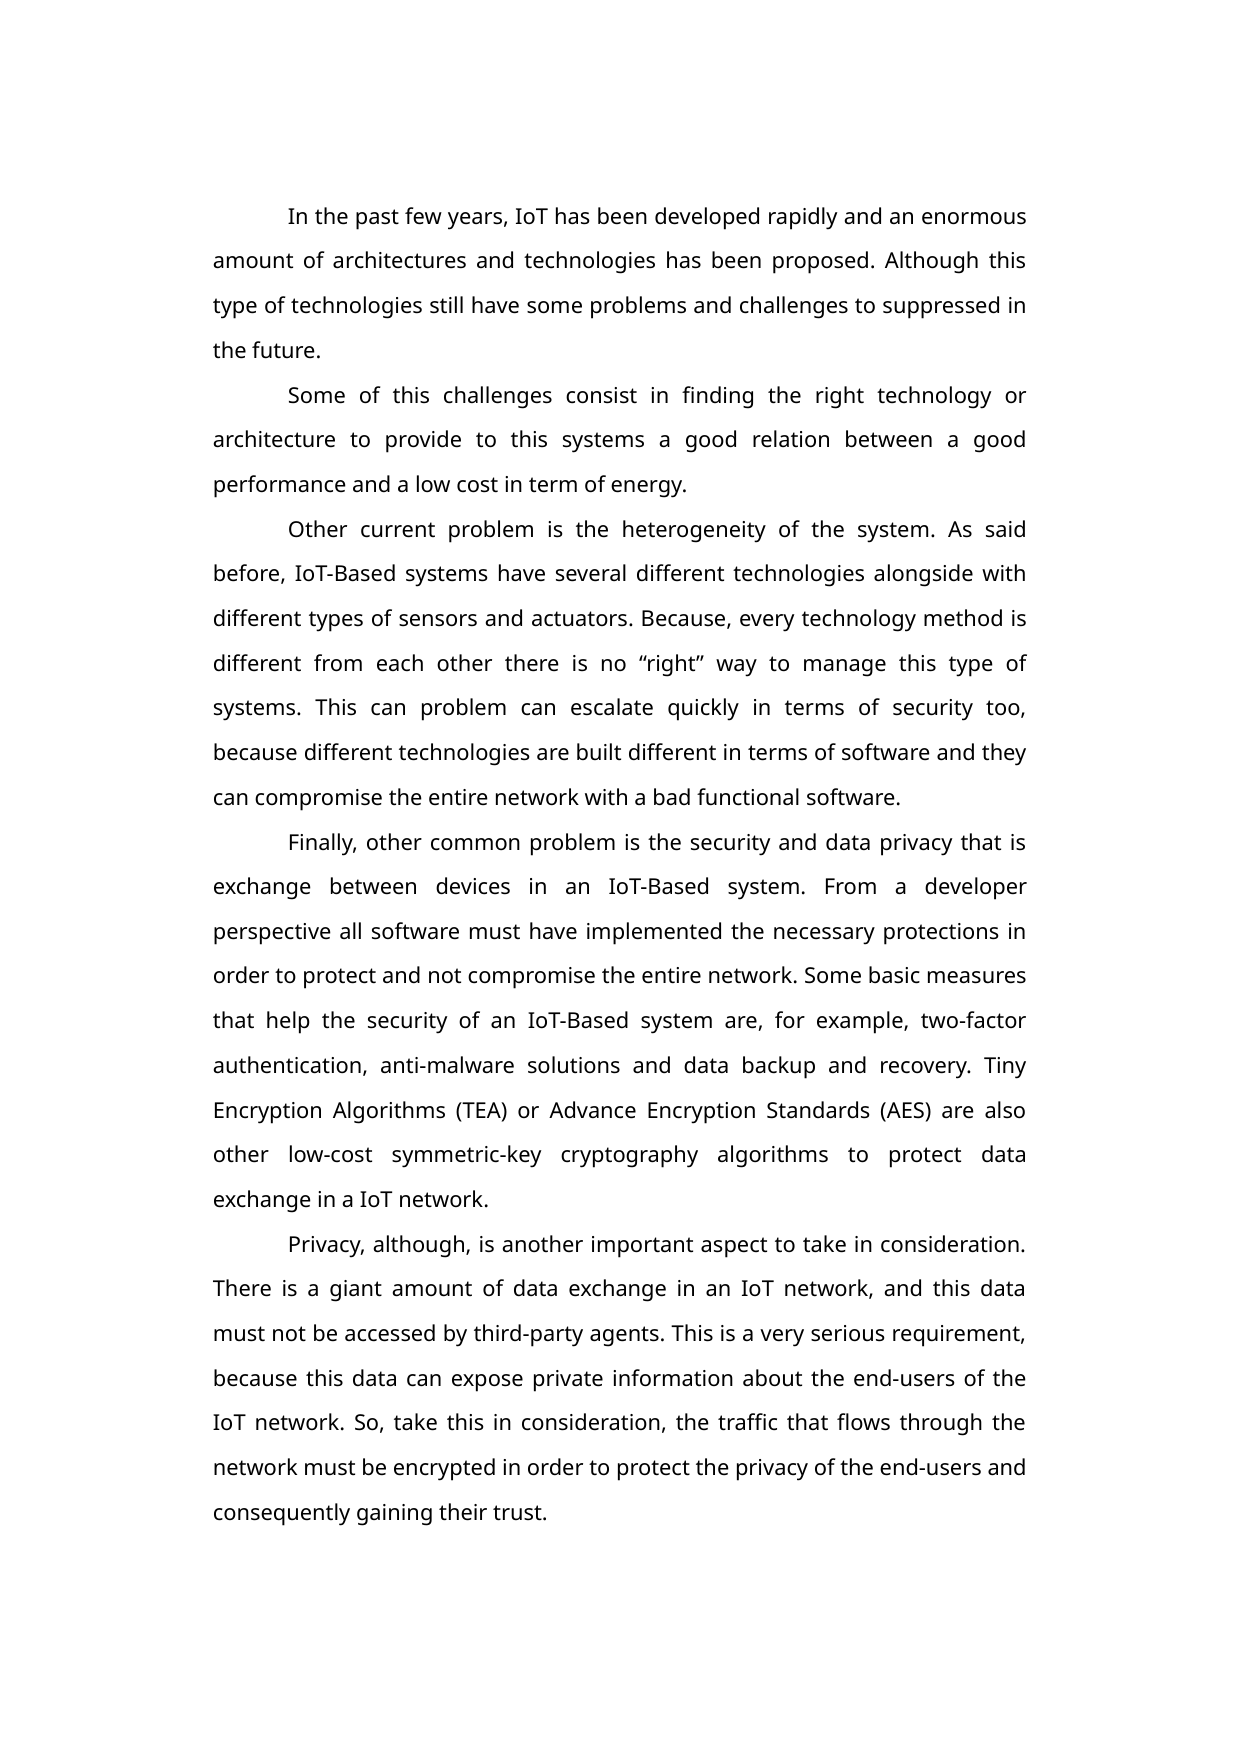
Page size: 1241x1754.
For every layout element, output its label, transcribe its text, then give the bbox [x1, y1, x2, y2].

text Privacy, although, is another important aspect to take in consideration. There is a giant amount of data exchange in an IoT network, and this data must not be accessed by third-party agents. This is a very serious requirement, because this data can expose private information about the end-users of the IoT network. So, take this in consideration, the traffic that flows through the network must be encrypted in order to protect the privacy of the end-users and consequently gaining their trust. [213, 1229, 1028, 1527]
text In the past few years, IoT has been developed rapidly and an enormous amount of architectures and technologies has been proposed. Although this type of technologies still have some problems and challenges to suppressed in the future. [213, 201, 1028, 365]
text Finally, other common problem is the security and data privacy that is exchange between devices in an IoT-Based system. From a developer perspective all software must have implemented the necessary protections in order to protect and not compromise the entire network. Some basic measures that help the security of an IoT-Based system are, for example, two-factor authentication, anti-malware solutions and data backup and recovery. Tiny Encryption Algorithms (TEA) or Advance Encryption Standards (AES) are also other low-cost symmetric-key cryptography algorithms to protect data exchange in a IoT network. [213, 826, 1028, 1214]
text Other current problem is the heterogeneity of the system. As said before, IoT-Based systems have several different technologies alongside with different types of sensors and actuators. Because, every technology method is different from each other there is no “right” way to manage this type of systems. This can problem can escalate quickly in terms of security too, because different technologies are built different in terms of software and they can compromise the entire network with a bad functional software. [213, 514, 1028, 812]
text Some of this challenges consist in finding the right technology or architecture to provide to this systems a good relation between a good performance and a low cost in term of energy. [213, 379, 1028, 499]
